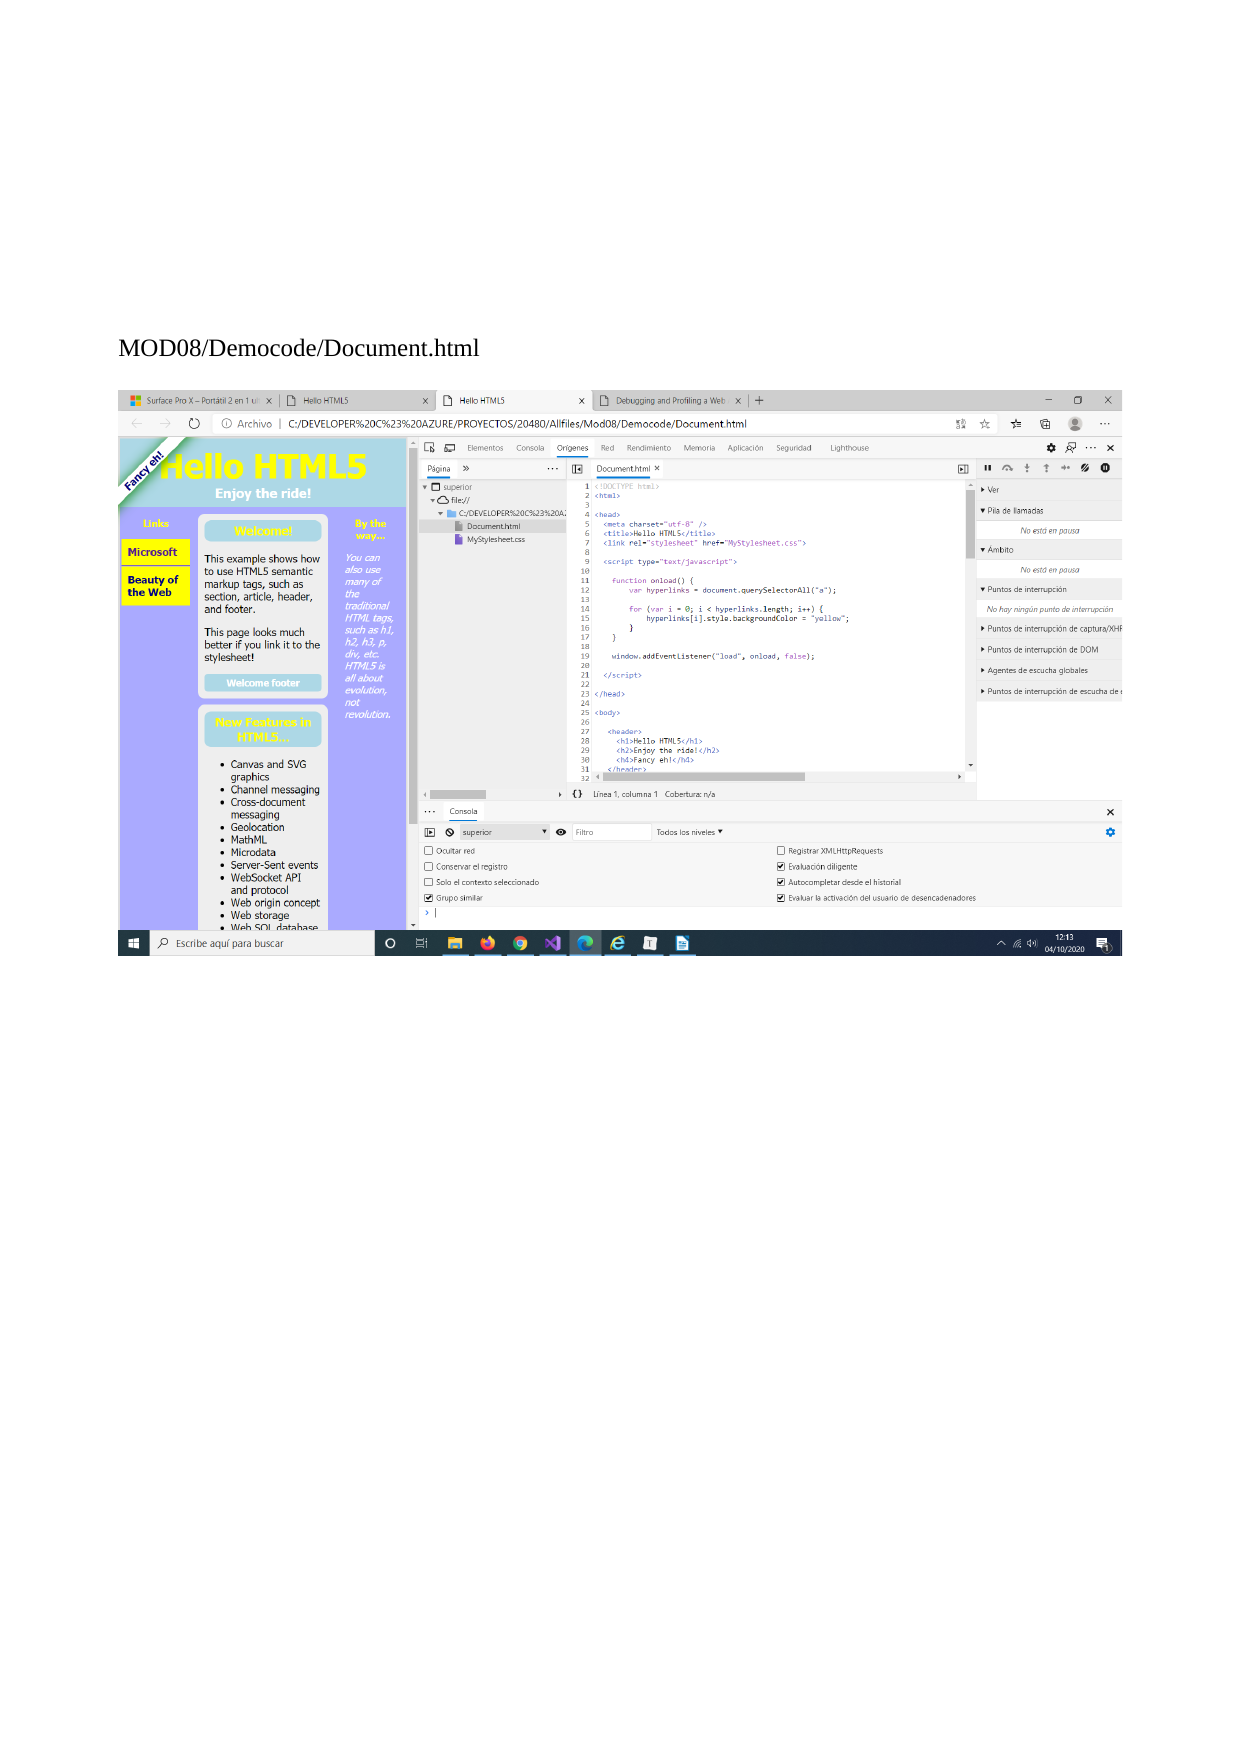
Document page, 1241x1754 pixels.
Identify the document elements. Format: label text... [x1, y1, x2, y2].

text MOD08/Democode/Document.html [118, 333, 1122, 362]
picture [118, 390, 1123, 956]
